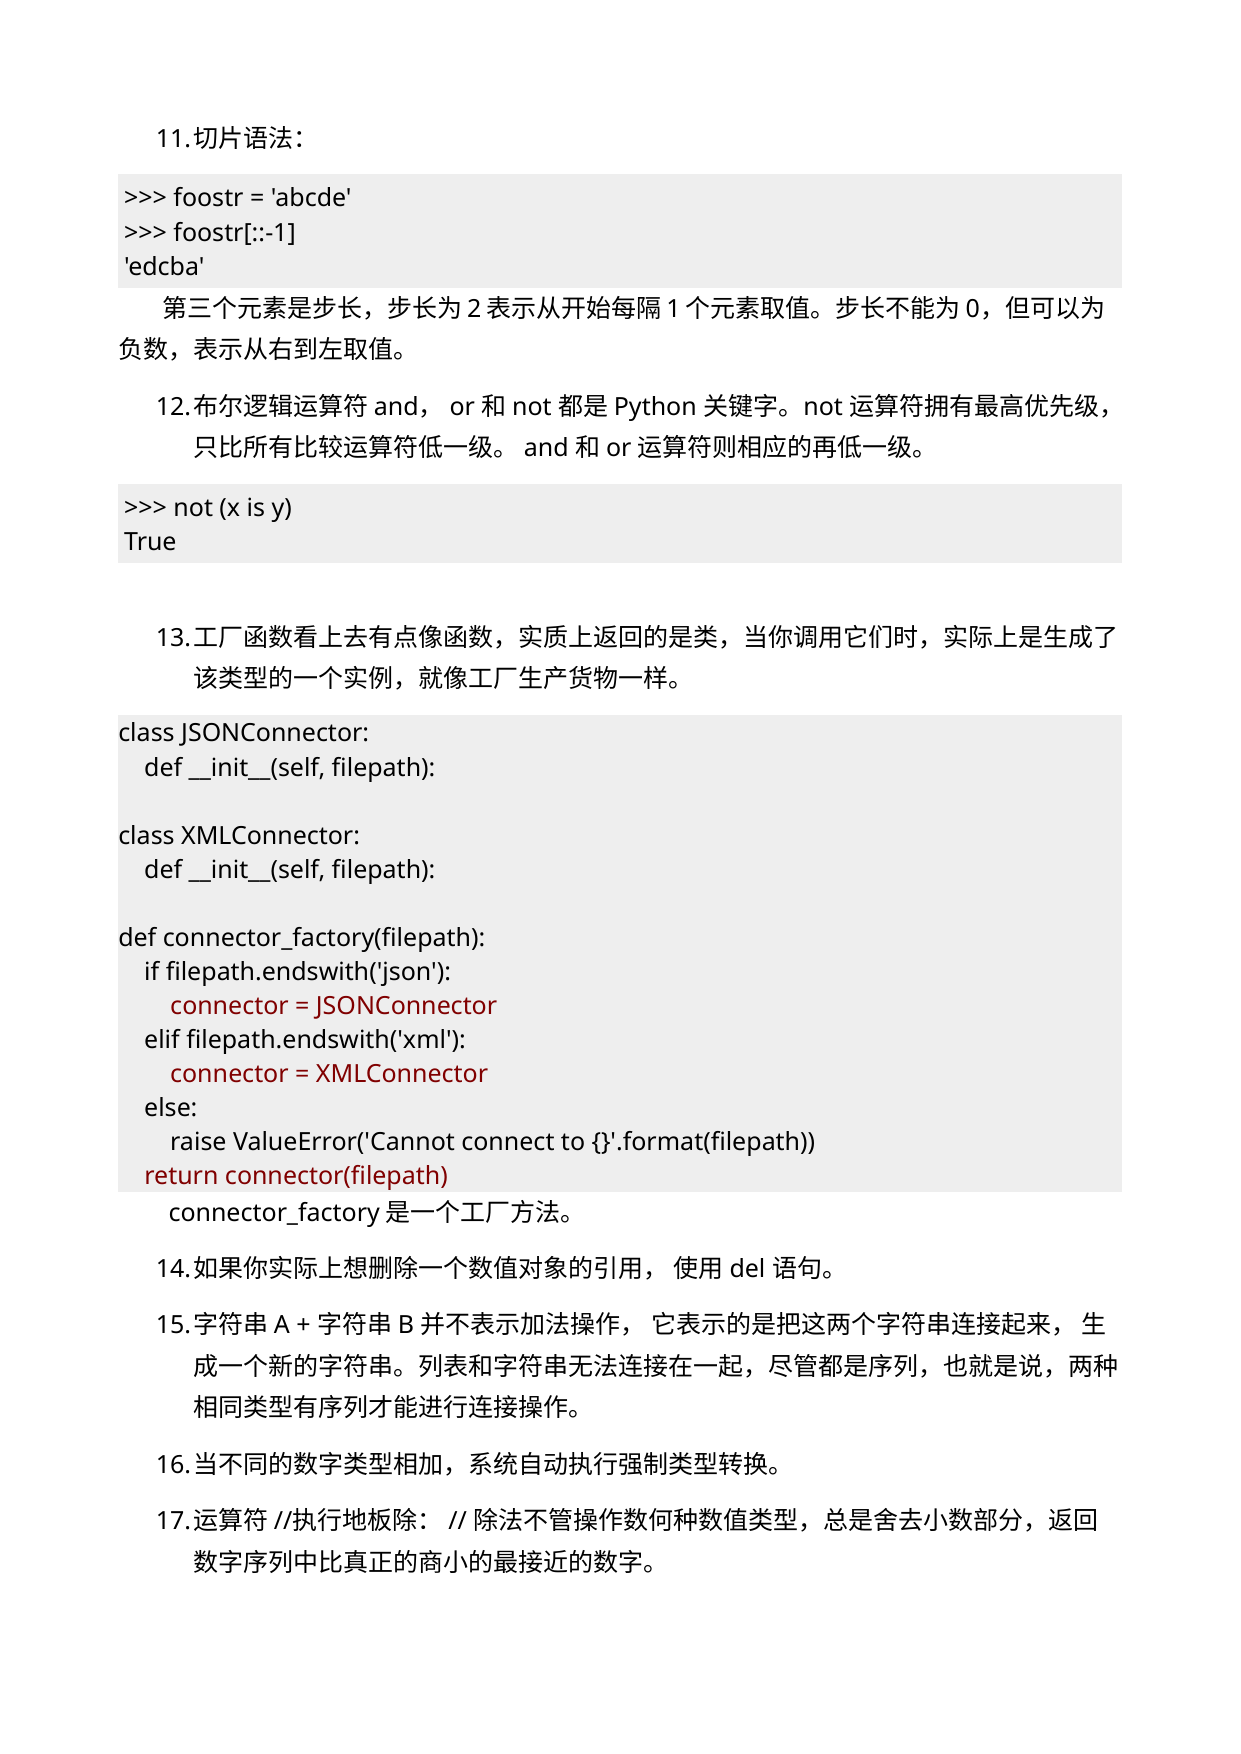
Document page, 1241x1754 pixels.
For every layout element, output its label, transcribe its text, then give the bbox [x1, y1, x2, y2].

text 第三个元素是步长，步长为2表示从开始每隔1个元素取值。步长不能为0，但可以为负数，表示从右到左取值。 [118, 288, 1122, 366]
text connector_factory是一个工厂方法。 [118, 1192, 1122, 1228]
list 布尔逻辑运算符 and， or 和 not 都是 Python 关键字。not 运算符拥有最高优先级，只比所有比较运算符低一级。 and 和 or 运算符则相应的再低一级。 [156, 386, 1122, 464]
table_header >>> not (x is y) True [118, 484, 1122, 563]
list 字符串 A + 字符串 B 并不表示加法操作， 它表示的是把这两个字符串连接起来， 生成一个新的字符串。列表和字符串无法连接在一起，尽管都是序列，也就是说，两种相同类型有序列才能进行连接操作。 [156, 1304, 1122, 1424]
table_header >>> foostr = 'abcde' >>> foostr[::-1] 'edcba' [118, 174, 1122, 288]
list 工厂函数看上去有点像函数，实质上返回的是类，当你调用它们时，实际上是生成了该类型的一个实例，就像工厂生产货物一样。 [156, 617, 1122, 695]
list 如果你实际上想删除一个数值对象的引用， 使用 del 语句。 [156, 1248, 1122, 1284]
list 切片语法： [156, 118, 1122, 154]
list 当不同的数字类型相加，系统自动执行强制类型转换。 [156, 1444, 1122, 1480]
table_header class JSONConnector: def __init__(self, filepath): class XMLConnector: def __init__(self, filepath): def connector_factory(filepath): if filepath.endswith('json'): connector = JSONConnector elif filepath.endswith('xml'): connector = XMLConnector else: raise ValueError('Cannot connect to {}'.format(filepath)) return connector(filepath) [118, 715, 1122, 1192]
list 运算符 //执行地板除： // 除法不管操作数何种数值类型，总是舍去小数部分，返回数字序列中比真正的商小的最接近的数字。 [156, 1500, 1122, 1578]
